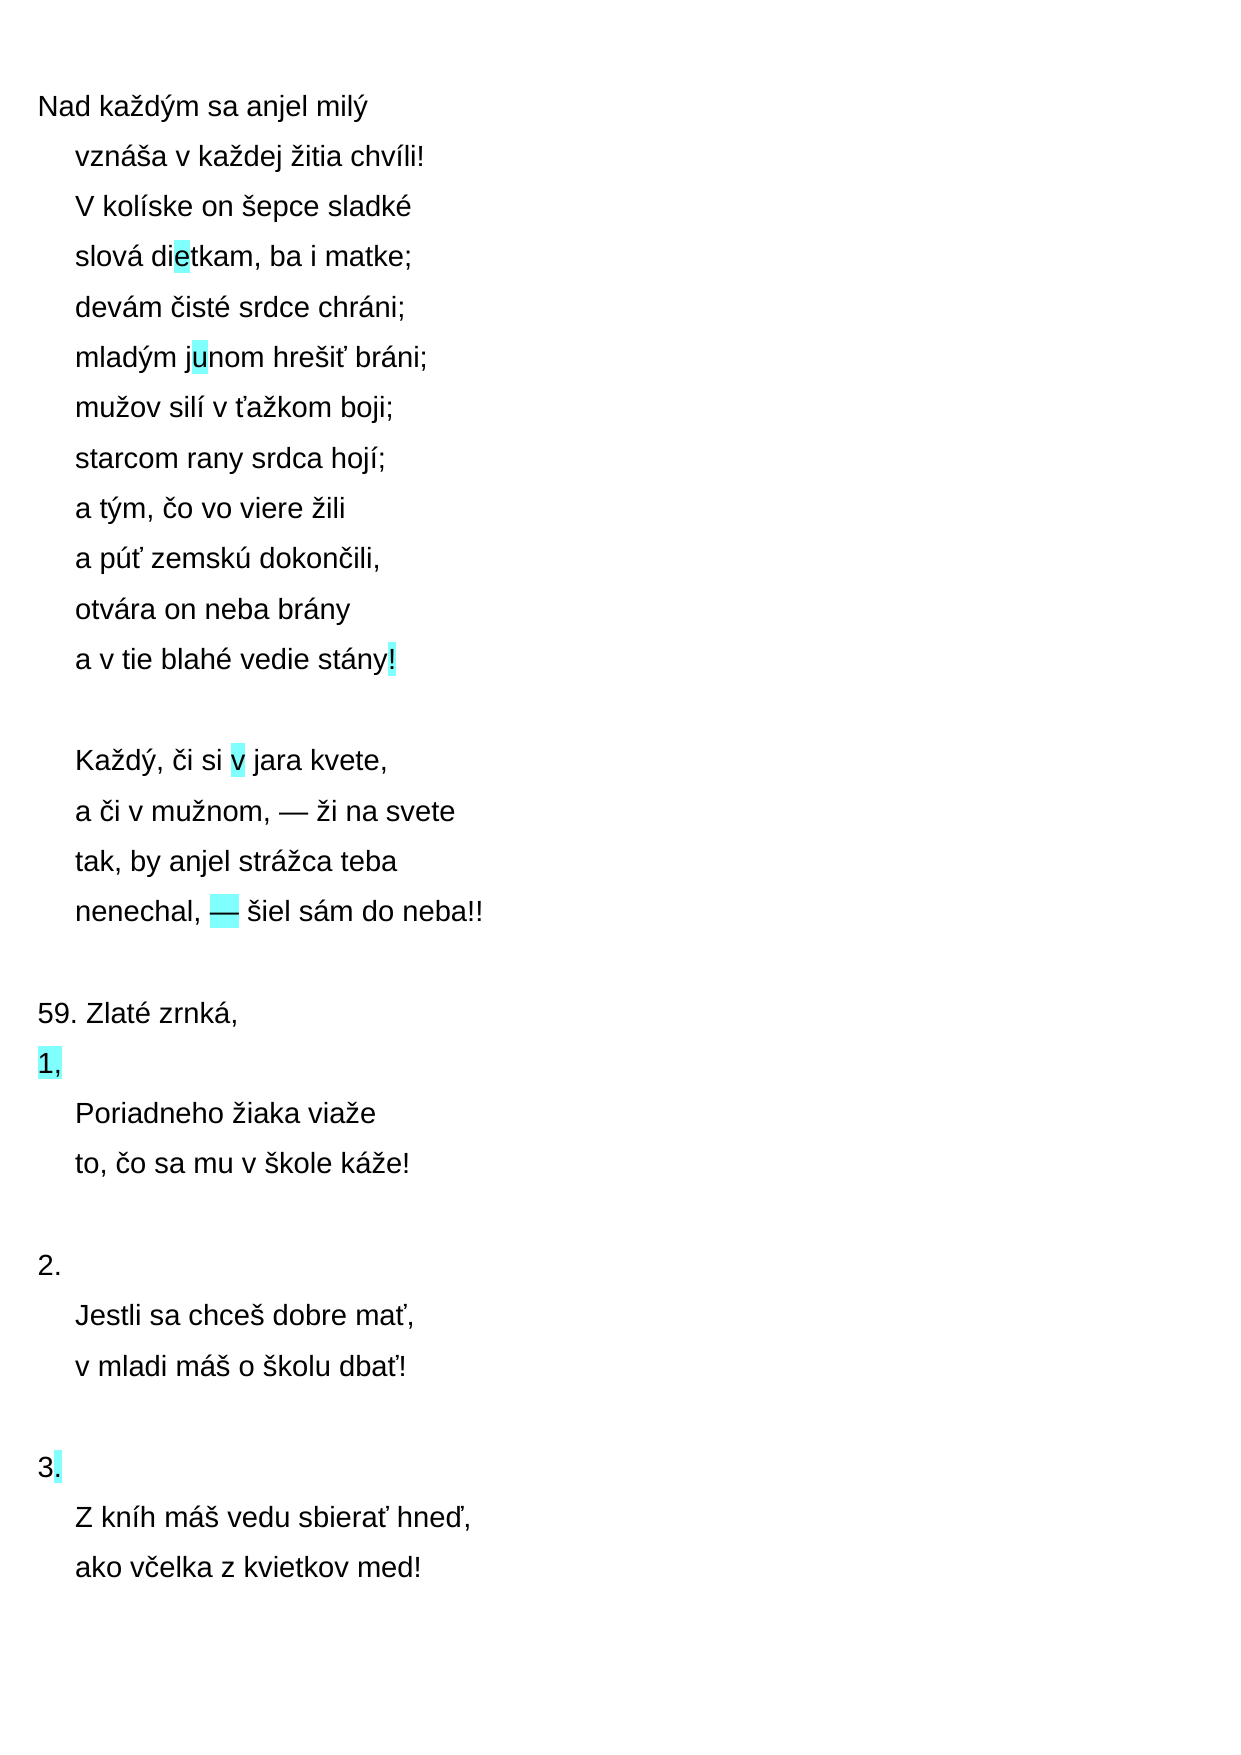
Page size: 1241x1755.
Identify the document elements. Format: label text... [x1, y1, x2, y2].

text Jestli sa chceš dobre mať, [37, 1298, 1130, 1332]
text slová dietkam, ba i matke; [37, 239, 1130, 273]
text otvára on neba brány [37, 592, 1130, 625]
text devám čisté srdce chráni; [37, 290, 1130, 323]
text nenechal, — šiel sám do neba!! [37, 894, 1130, 928]
text vznáša v každej žitia chvíli! [37, 139, 1130, 172]
text v mladi máš o školu dbať! [37, 1348, 1130, 1382]
text a v tie blahé vedie stány! [37, 642, 1130, 676]
text Z kníh máš vedu sbierať hneď, [37, 1500, 1130, 1534]
text 59. Zlaté zrnká, [37, 996, 1130, 1029]
text 3. [37, 1450, 1130, 1483]
text a či v mužnom, — ži na svete [37, 794, 1130, 827]
text tak, by anjel strážca teba [37, 844, 1130, 877]
text ako včelka z kvietkov med! [37, 1551, 1130, 1584]
text a púť zemskú dokončili, [37, 541, 1130, 575]
text to, čo sa mu v škole káže! [37, 1147, 1130, 1180]
text Každý, či si v jara kvete, [37, 743, 1130, 777]
text V kolíske on šepce sladké [37, 189, 1130, 223]
text mladým junom hrešiť bráni; [37, 340, 1130, 374]
text mužov silí v ťažkom boji; [37, 390, 1130, 424]
text 1, [37, 1046, 1130, 1079]
text starcom rany srdca hojí; [37, 441, 1130, 474]
text Nad každým sa anjel milý [37, 88, 1130, 122]
text a tým, čo vo viere žili [37, 491, 1130, 524]
text 2. [37, 1248, 1130, 1281]
text Poriadneho žiaka viaže [37, 1096, 1130, 1130]
